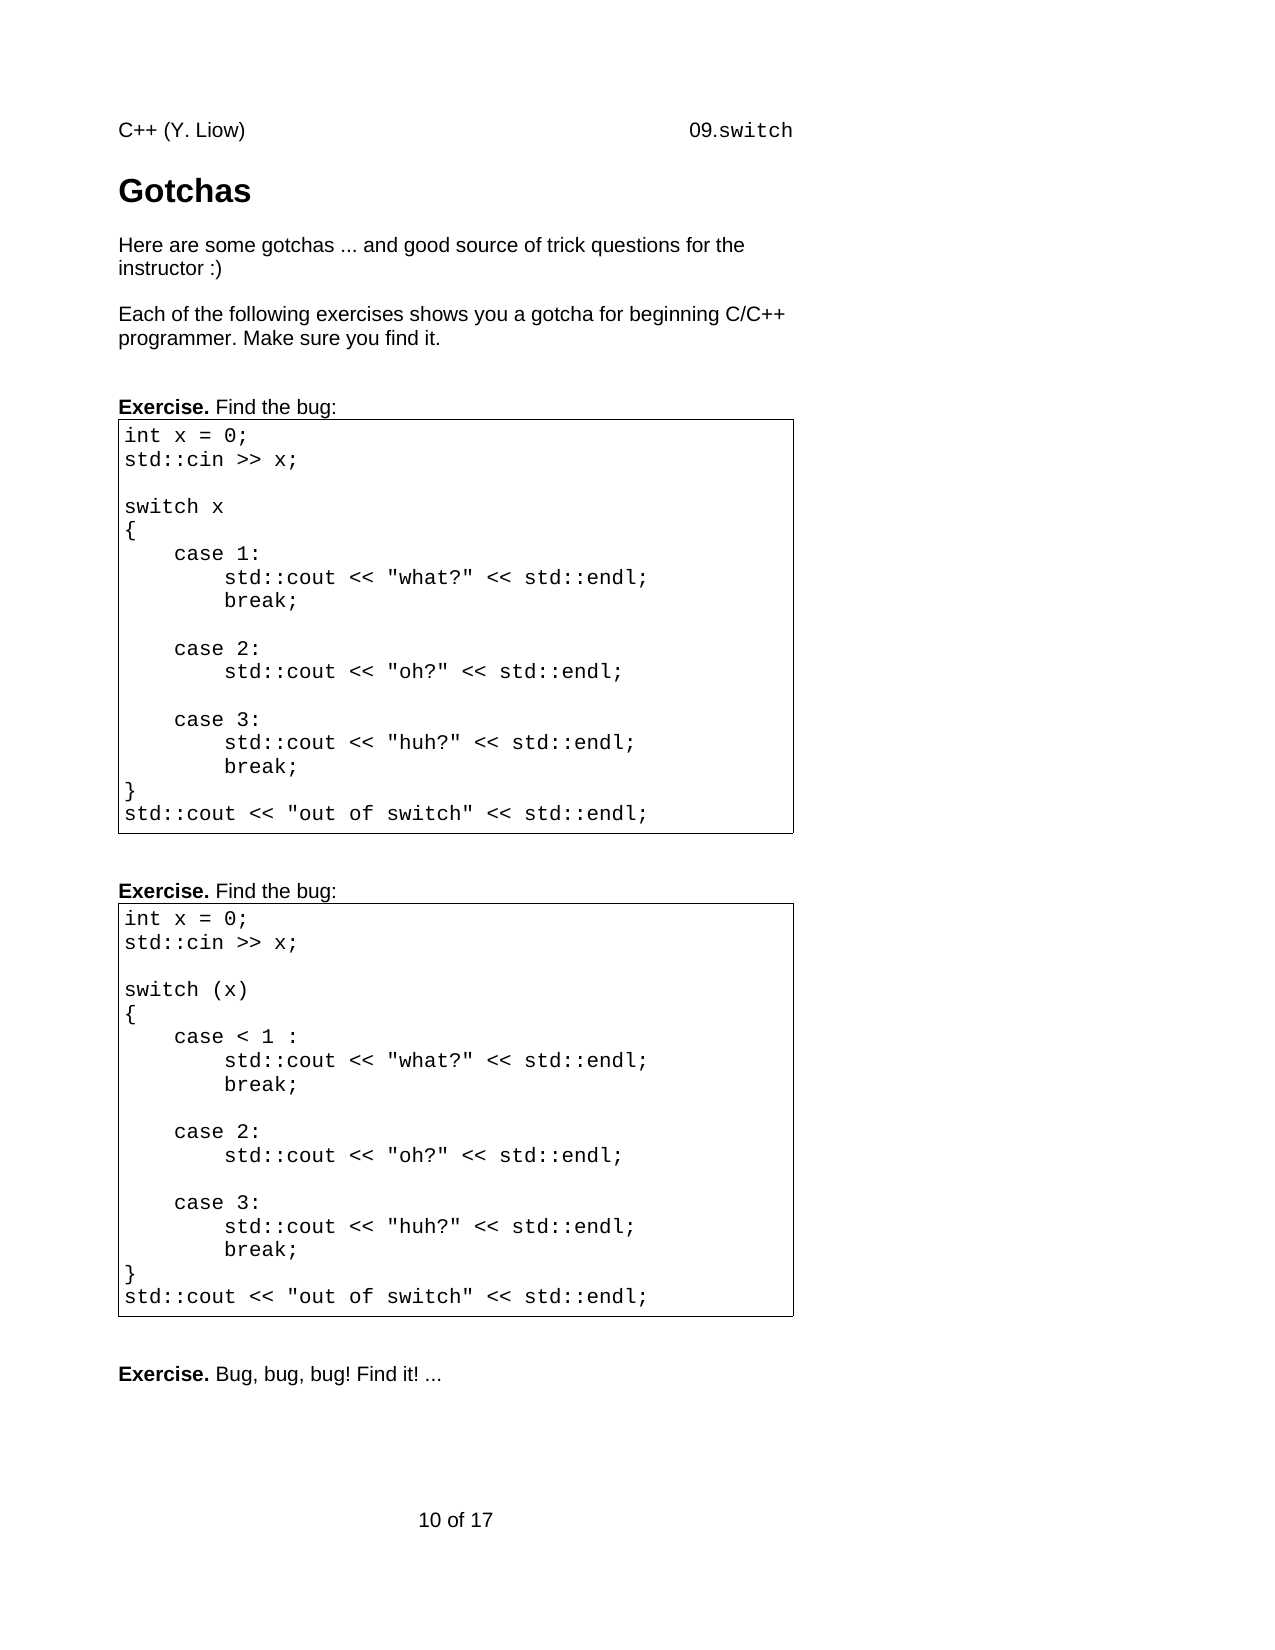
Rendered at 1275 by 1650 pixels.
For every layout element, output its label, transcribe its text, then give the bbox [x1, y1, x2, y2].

table_header int x = 0; std::cin >> x; switch (x) { case < 1 : std::cout << "what?" << std::endl; break; case 2: std::cout << "oh?" << std::endl; case 3: std::cout << "huh?" << std::endl; break; } std::cout << "out of switch" << std::endl; [119, 904, 793, 1316]
text Each of the following exercises shows you a gotcha for beginning C/C++ programmer. Make sure you find it. [118, 303, 793, 349]
text Exercise. Bug, bug, bug! Find it! ... [118, 1362, 793, 1386]
text Exercise. Find the bug: [118, 879, 793, 902]
text Here are some gotchas ... and good source of trick questions for the instructor :) [118, 233, 793, 280]
table_header int x = 0; std::cin >> x; switch x { case 1: std::cout << "what?" << std::endl; break; case 2: std::cout << "oh?" << std::endl; case 3: std::cout << "huh?" << std::endl; break; } std::cout << "out of switch" << std::endl; [119, 420, 793, 833]
text Gotchas [118, 173, 793, 210]
text Exercise. Find the bug: [118, 396, 793, 419]
